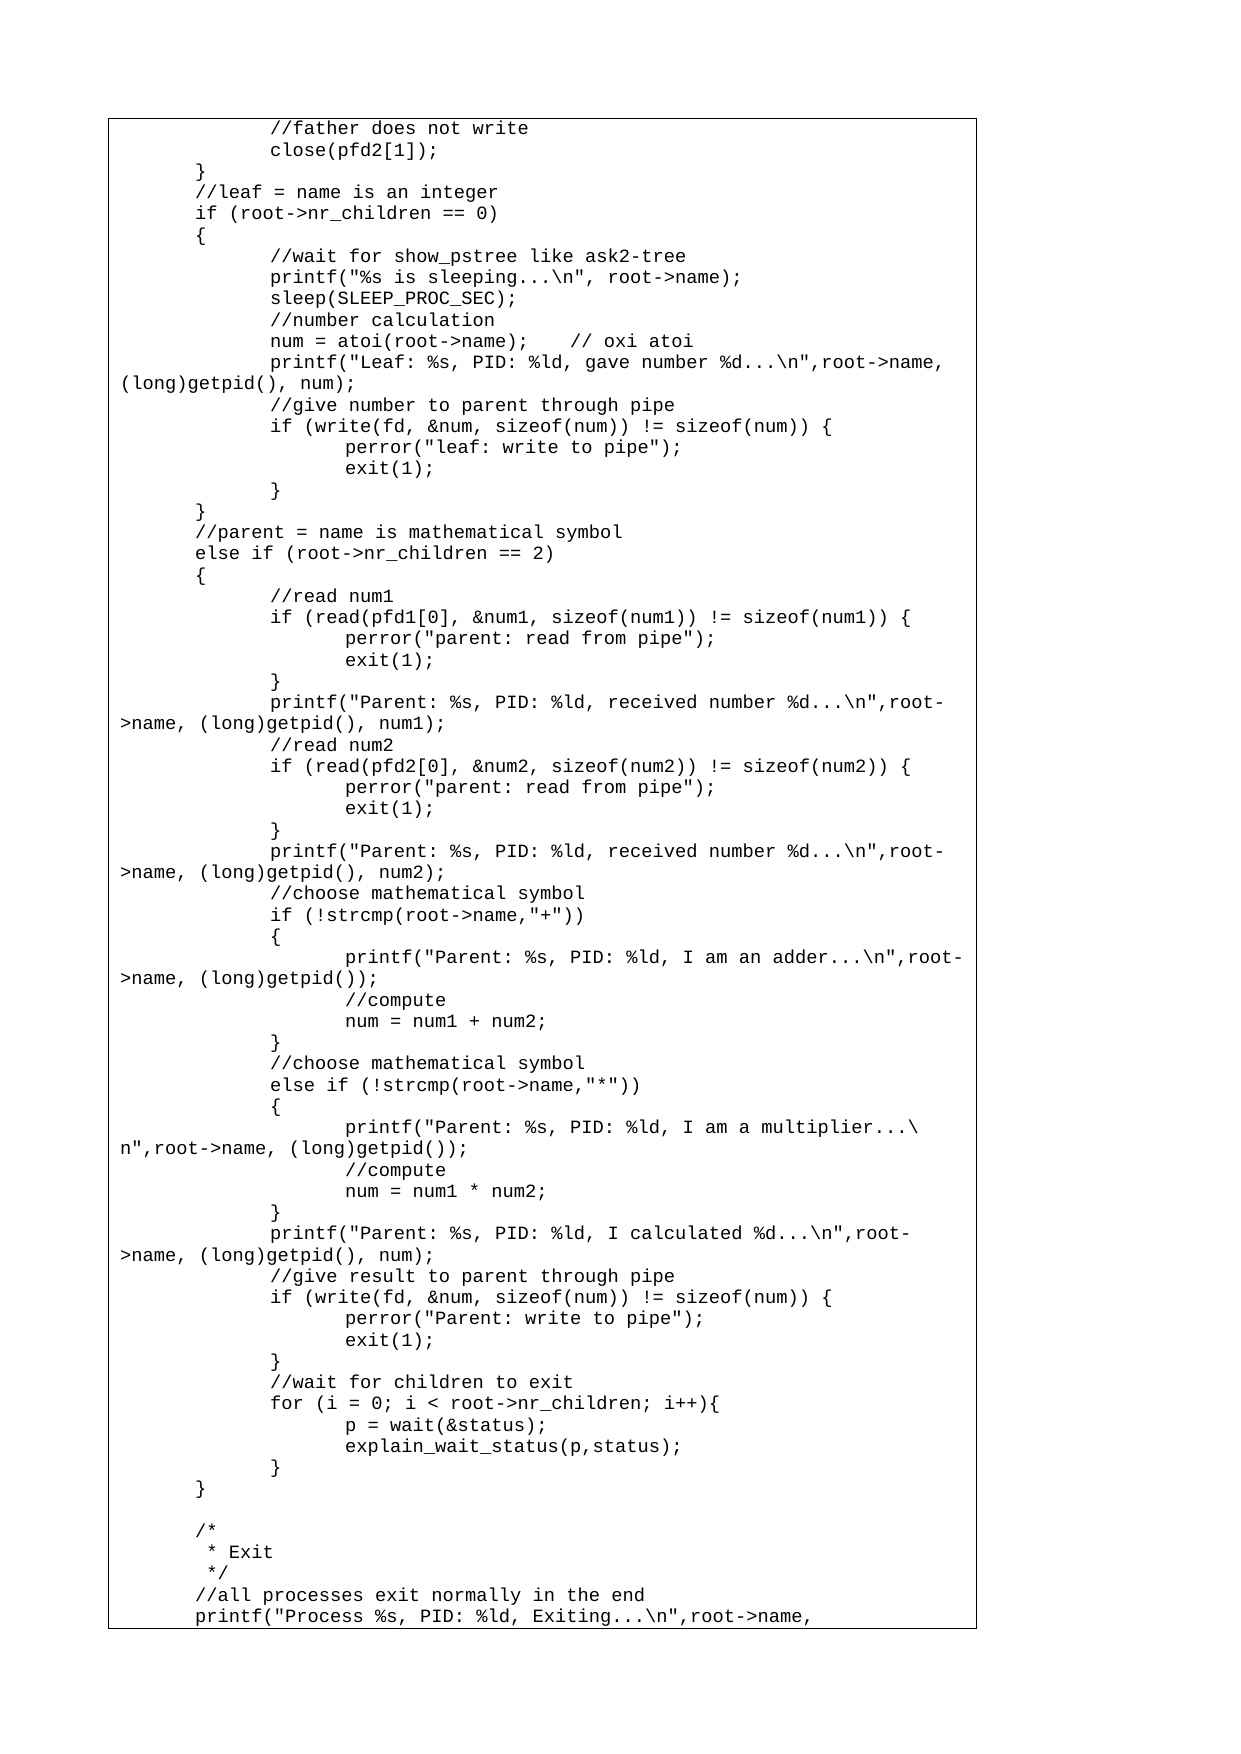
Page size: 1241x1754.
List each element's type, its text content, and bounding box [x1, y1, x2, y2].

table_header //father does not write close(pfd2[1]); } //leaf = name is an integer if (root->nr_children == 0) { //wait for show_pstree like ask2-tree printf("%s is sleeping...\n", root->name); sleep(SLEEP_PROC_SEC); //number calculation num = atoi(root->name); // oxi atoi printf("Leaf: %s, PID: %ld, gave number %d...\n",root->name, (long)getpid(), num); //give number to parent through pipe if (write(fd, &num, sizeof(num)) != sizeof(num)) { perror("leaf: write to pipe"); exit(1); } } //parent = name is mathematical symbol else if (root->nr_children == 2) { //read num1 if (read(pfd1[0], &num1, sizeof(num1)) != sizeof(num1)) { perror("parent: read from pipe"); exit(1); } printf("Parent: %s, PID: %ld, received number %d...\n",root->name, (long)getpid(), num1); //read num2 if (read(pfd2[0], &num2, sizeof(num2)) != sizeof(num2)) { perror("parent: read from pipe"); exit(1); } printf("Parent: %s, PID: %ld, received number %d...\n",root->name, (long)getpid(), num2); //choose mathematical symbol if (!strcmp(root->name,"+")) { printf("Parent: %s, PID: %ld, I am an adder...\n",root->name, (long)getpid()); //compute num = num1 + num2; } //choose mathematical symbol else if (!strcmp(root->name,"*")) { printf("Parent: %s, PID: %ld, I am a multiplier...\n",root->name, (long)getpid()); //compute num = num1 * num2; } printf("Parent: %s, PID: %ld, I calculated %d...\n",root->name, (long)getpid(), num); //give result to parent through pipe if (write(fd, &num, sizeof(num)) != sizeof(num)) { perror("Parent: write to pipe"); exit(1); } //wait for children to exit for (i = 0; i < root->nr_children; i++){ p = wait(&status); explain_wait_status(p,status); } } /* * Exit */ //all processes exit normally in the end printf("Process %s, PID: %ld, Exiting...\n",root->name, [109, 119, 976, 1628]
